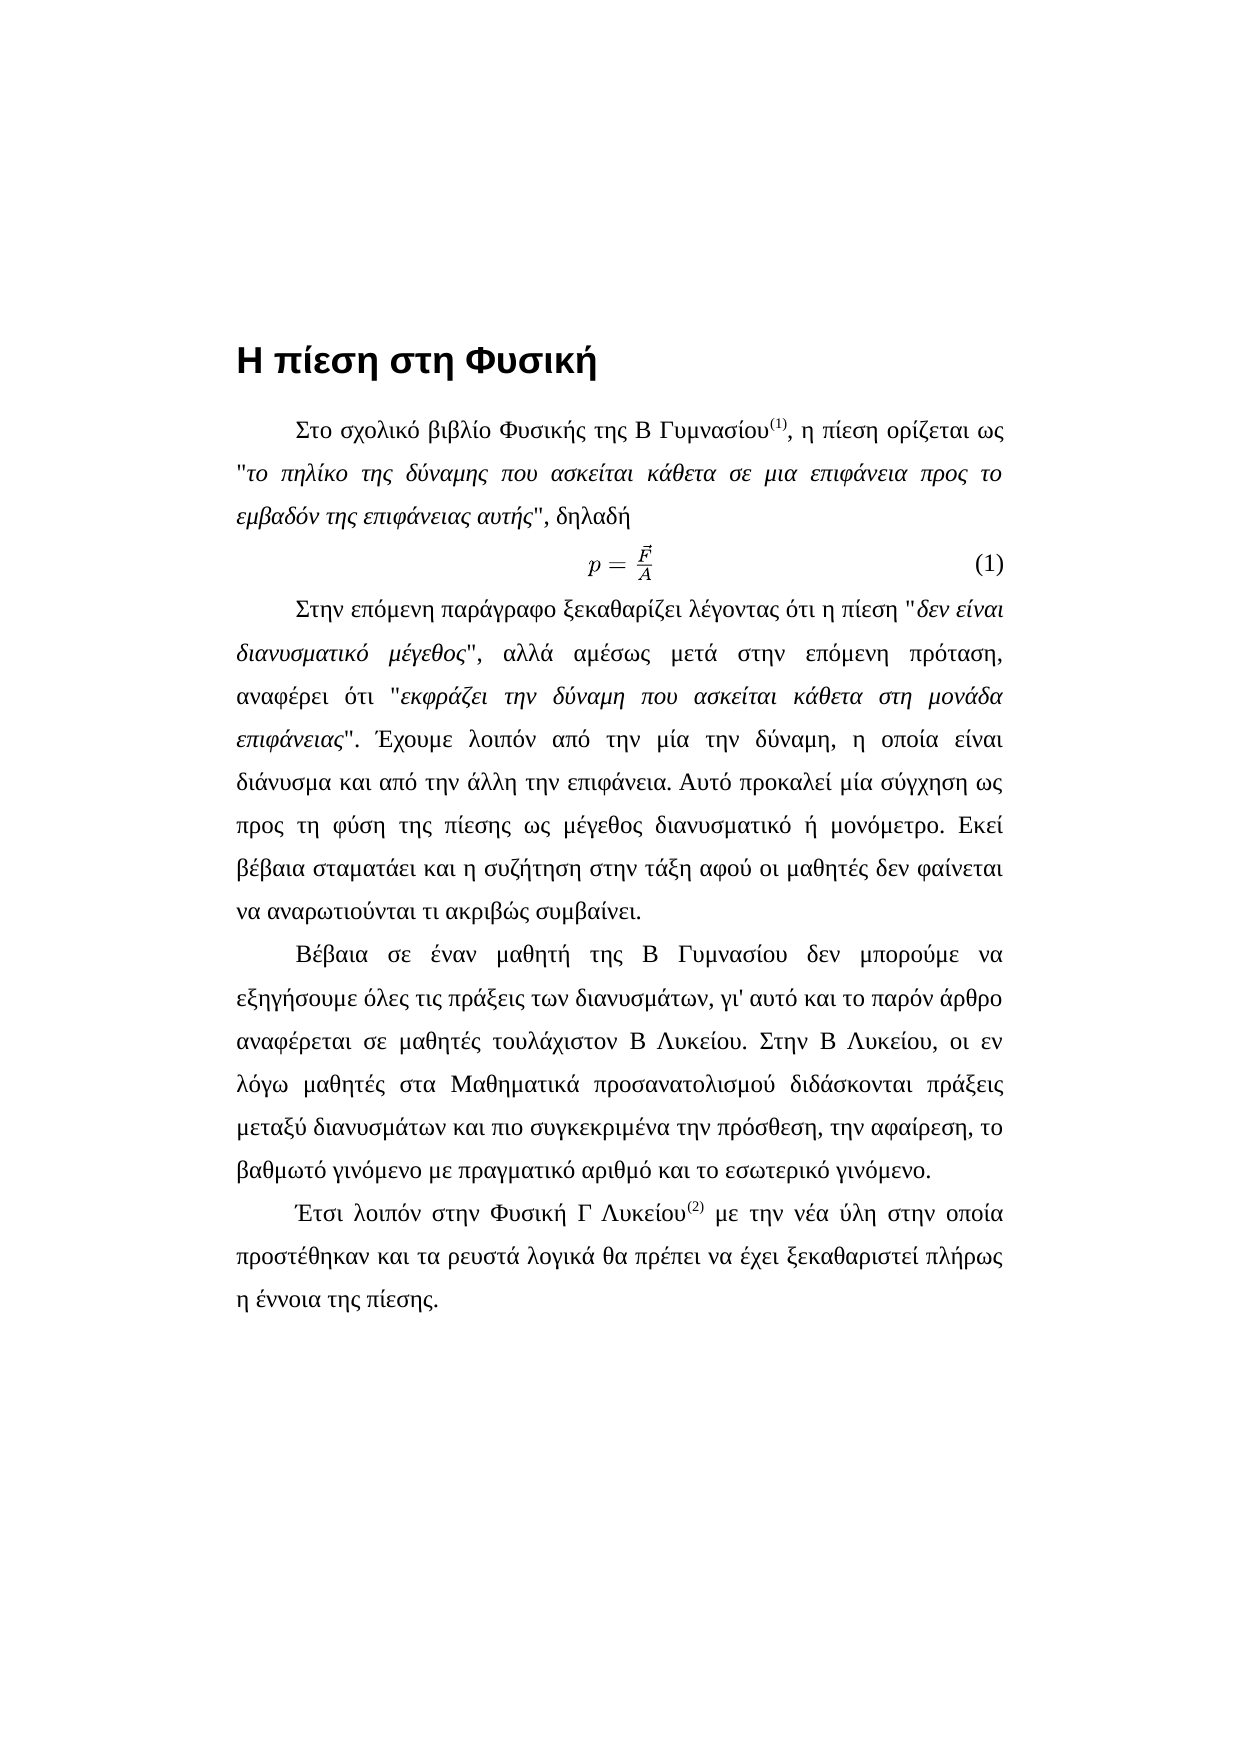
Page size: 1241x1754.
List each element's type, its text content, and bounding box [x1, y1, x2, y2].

subtitle Η πίεση στη Φυσική [236, 338, 1004, 381]
text Στην επόμενη παράγραφο ξεκαθαρίζει λέγοντας ότι η πίεση "δεν είναι διανυσματικό μέγεθος", αλλά αμέσως μετά στην επόμενη πρόταση, αναφέρει ότι "εκφράζει την δύναμη που ασκείται κάθετα στη μονάδα επιφάνειας". Έχουμε λοιπόν από την μία την δύναμη, η οποία είναι διάνυσμα και από την άλλη την επιφάνεια. Αυτό προκαλεί μία σύγχηση ως προς τη φύση της πίεσης ως μέγεθος διανυσματικό ή μονόμετρο. Εκεί βέβαια σταματάει και η συζήτηση στην τάξη αφού οι μαθητές δεν φαίνεται να αναρωτιούνται τι ακριβώς συμβαίνει. [236, 594, 1004, 925]
text (1) [653, 544, 1004, 580]
text Βέβαια σε έναν μαθητή της Β Γυμνασίου δεν μπορούμε να εξηγήσουμε όλες τις πράξεις των διανυσμάτων, γι' αυτό και το παρόν άρθρο αναφέρεται σε μαθητές τουλάχιστον Β Λυκείου. Στην Β Λυκείου, οι εν λόγω μαθητές στα Μαθηματικά προσανατολισμού διδάσκονται πράξεις μεταξύ διανυσμάτων και πιο συγκεκριμένα την πρόσθεση, την αφαίρεση, το βαθμωτό γινόμενο με πραγματικό αριθμό και το εσωτερικό γινόμενο. [236, 939, 1004, 1184]
text [236, 544, 588, 580]
text Στο σχολικό βιβλίο Φυσικής της Β Γυμνασίου(1), η πίεση ορίζεται ως "το πηλίκο της δύναμης που ασκείται κάθετα σε μια επιφάνεια προς το εμβαδόν της επιφάνειας αυτής", δηλαδή [236, 415, 1004, 530]
text Έτσι λοιπόν στην Φυσική Γ Λυκείου(2) με την νέα ύλη στην οποία προστέθηκαν και τα ρευστά λογικά θα πρέπει να έχει ξεκαθαριστεί πλήρως η έννοια της πίεσης. [236, 1198, 1004, 1313]
